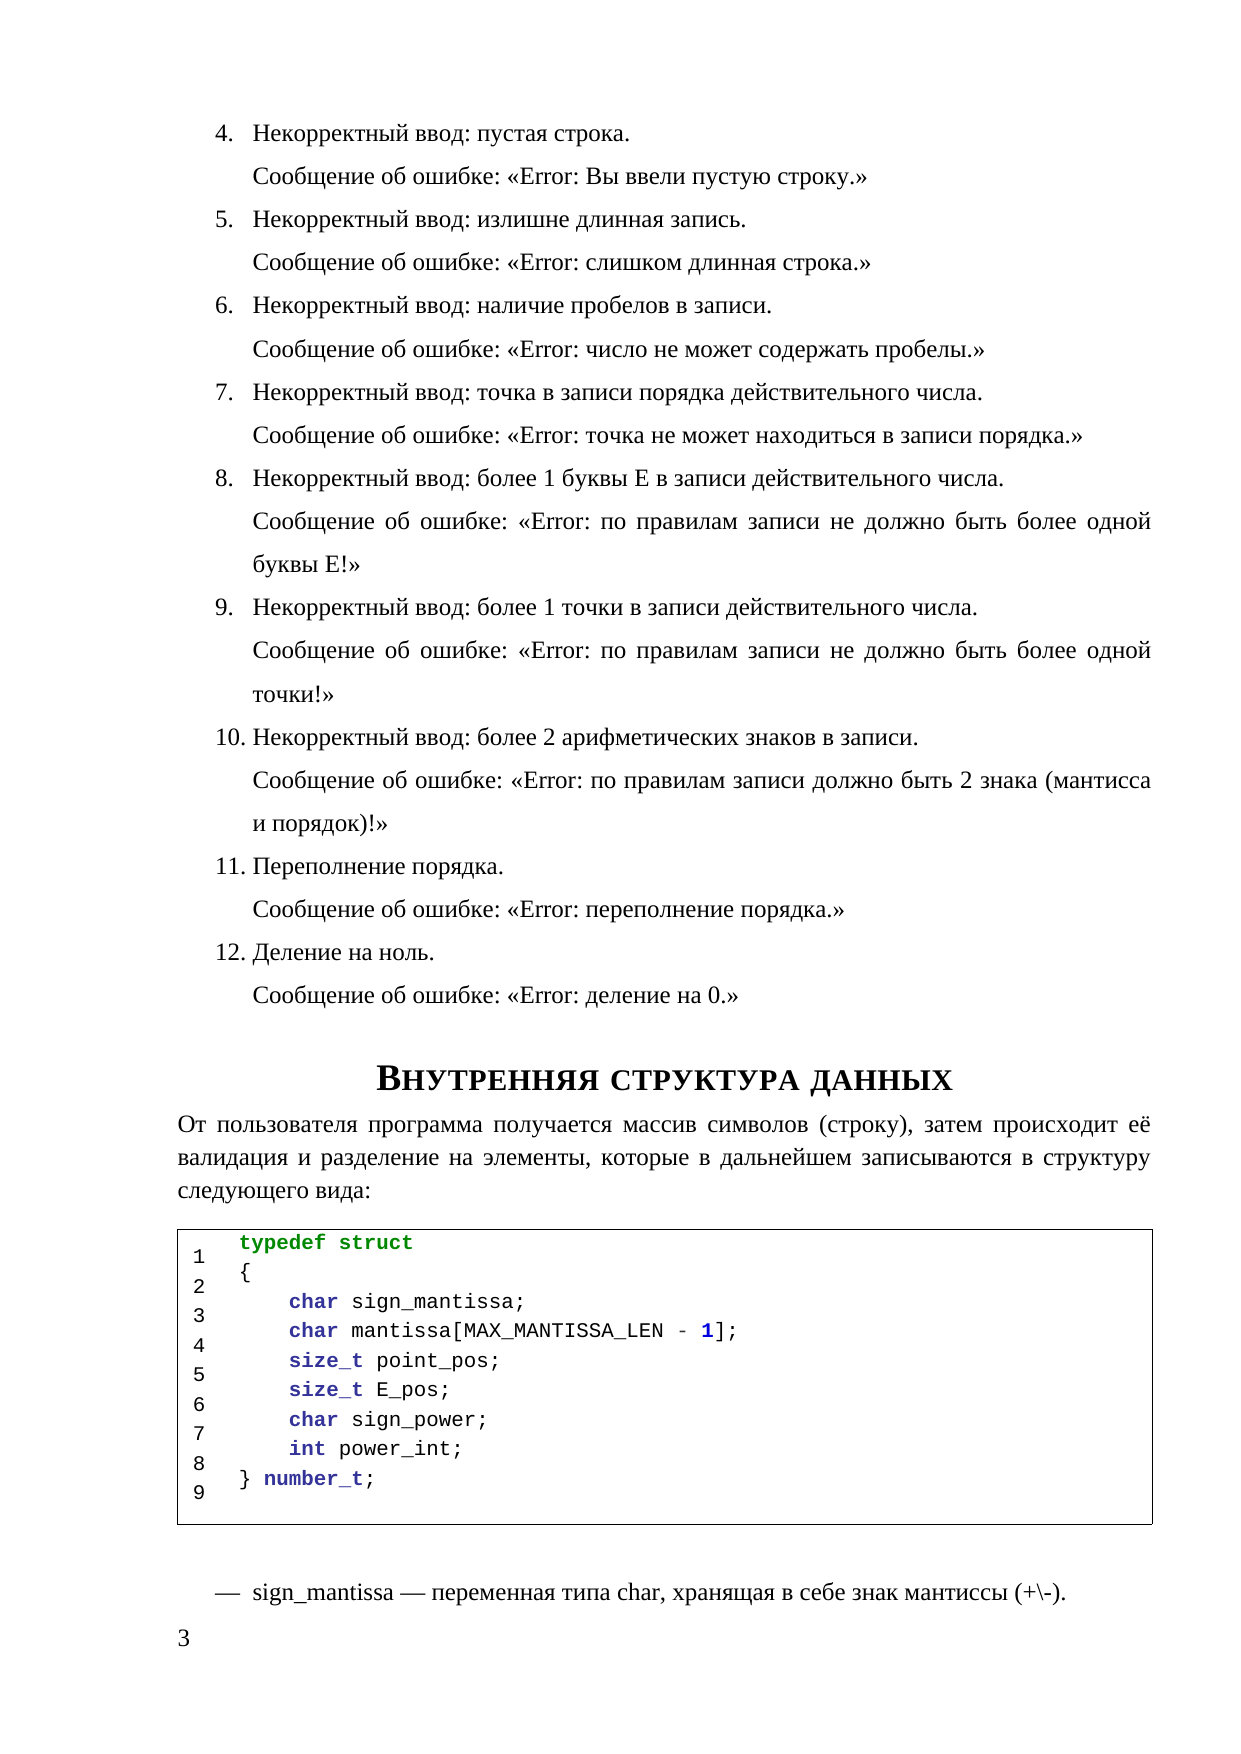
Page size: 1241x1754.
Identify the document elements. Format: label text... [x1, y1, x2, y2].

list Деление на ноль. [215, 937, 1152, 966]
subtitle Внутренняя структура данных [177, 1055, 1152, 1098]
list Сообщение об ошибке: «Error: слишком длинная строка.» [215, 247, 1152, 276]
list Некорректный ввод: точка в записи порядка действительного числа. [215, 377, 1152, 406]
list sign_mantissa — переменная типа char, хранящая в себе знак мантиссы (+\-). [215, 1577, 1152, 1606]
list Сообщение об ошибке: «Error: точка не может находиться в записи порядка.» [215, 420, 1152, 449]
table_header 1 2 3 4 5 6 7 8 9 [178, 1230, 236, 1523]
list Сообщение об ошибке: «Error: переполнение порядка.» [215, 894, 1152, 923]
list Некорректный ввод: более 1 буквы Е в записи действительного числа. [215, 463, 1152, 492]
list Сообщение об ошибке: «Error: по правилам записи должно быть 2 знака (мантисса и порядок)!» [215, 765, 1152, 837]
list Некорректный ввод: более 2 арифметических знаков в записи. [215, 722, 1152, 751]
list Некорректный ввод: пустая строка. [215, 118, 1152, 147]
list Некорректный ввод: наличие пробелов в записи. [215, 291, 1152, 319]
list Сообщение об ошибке: «Error: число не может содержать пробелы.» [215, 334, 1152, 362]
table_header typedef struct { char sign_mantissa; char mantissa[MAX_MANTISSA_LEN - 1]; size_t point_pos; size_t E_pos; char sign_power; int power_int; } number_t; [236, 1230, 1152, 1523]
list Сообщение об ошибке: «Error: Вы ввели пустую строку.» [215, 161, 1152, 190]
list Переполнение порядка. [215, 851, 1152, 880]
list Сообщение об ошибке: «Error: по правилам записи не должно быть более одной точки!» [215, 636, 1152, 707]
list Некорректный ввод: излишне длинная запись. [215, 204, 1152, 233]
list Сообщение об ошибке: «Error: деление на 0.» [215, 981, 1152, 1009]
list Некорректный ввод: более 1 точки в записи действительного числа. [215, 592, 1152, 621]
text От пользователя программа получается массив символов (строку), затем происходит её валидация и разделение на элементы, которые в дальнейшем записываются в структуру следующего вида: [177, 1109, 1152, 1203]
list Сообщение об ошибке: «Error: по правилам записи не должно быть более одной буквы Е!» [215, 506, 1152, 578]
